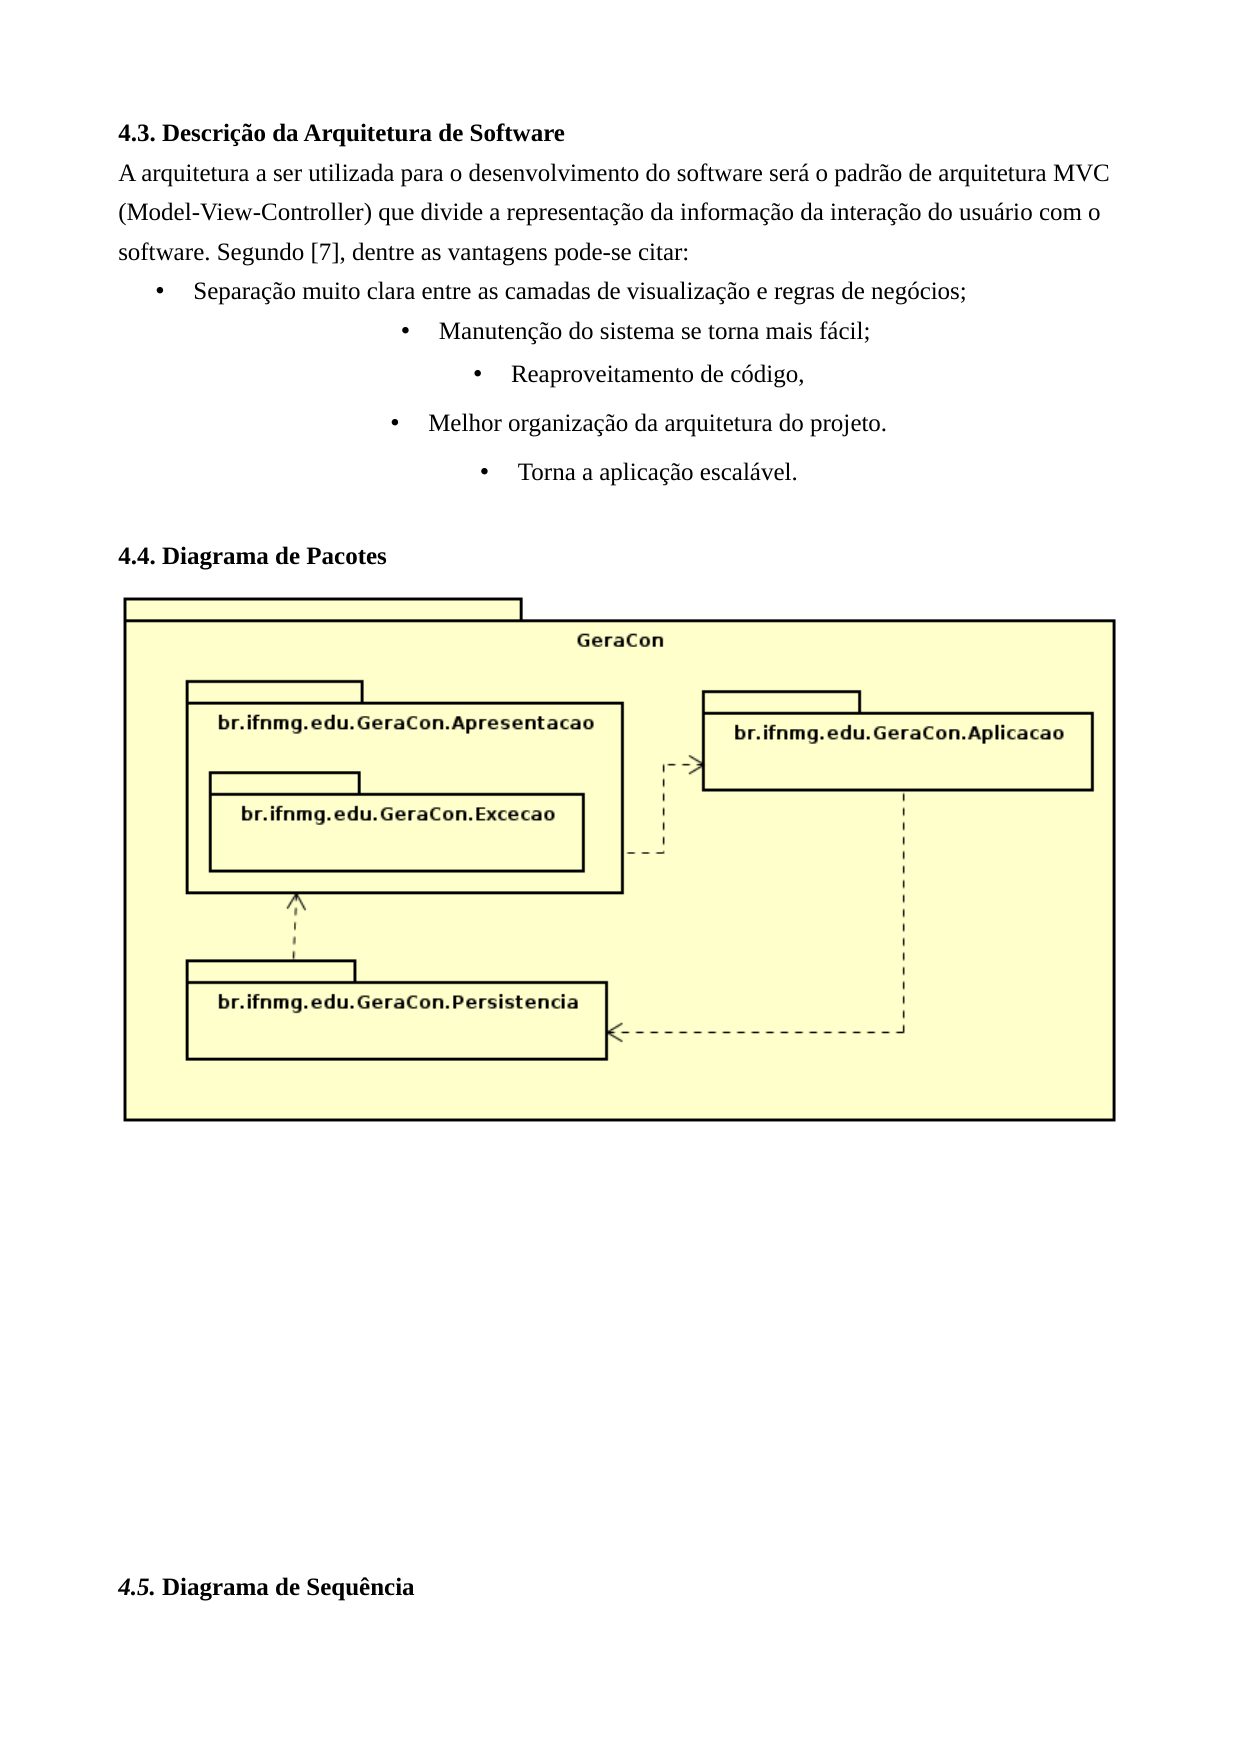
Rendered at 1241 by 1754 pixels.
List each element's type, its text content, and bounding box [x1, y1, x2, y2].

subtitle A arquitetura a ser utilizada para o desenvolvimento do software será o padrão de arquitetura MVC (Model-View-Controller) que divide a representação da informação da interação do usuário com o software. Segundo [7], dentre as vantagens pode-se citar: [118, 158, 1122, 266]
picture [118, 592, 1123, 1126]
subtitle 4.3. Descrição da Arquitetura de Software [118, 118, 1122, 147]
subtitle Reaproveitamento de código, [156, 359, 1122, 388]
subtitle Melhor organização da arquitetura do projeto. [156, 408, 1122, 437]
subtitle 4.5. Diagrama de Sequência [118, 1572, 1122, 1600]
subtitle Torna a aplicação escalável. [156, 457, 1122, 521]
subtitle 4.4. Diagrama de Pacotes [118, 541, 1122, 569]
subtitle Manutenção do sistema se torna mais fácil; [156, 316, 1122, 345]
subtitle Separação muito clara entre as camadas de visualização e regras de negócios; [156, 276, 1122, 305]
